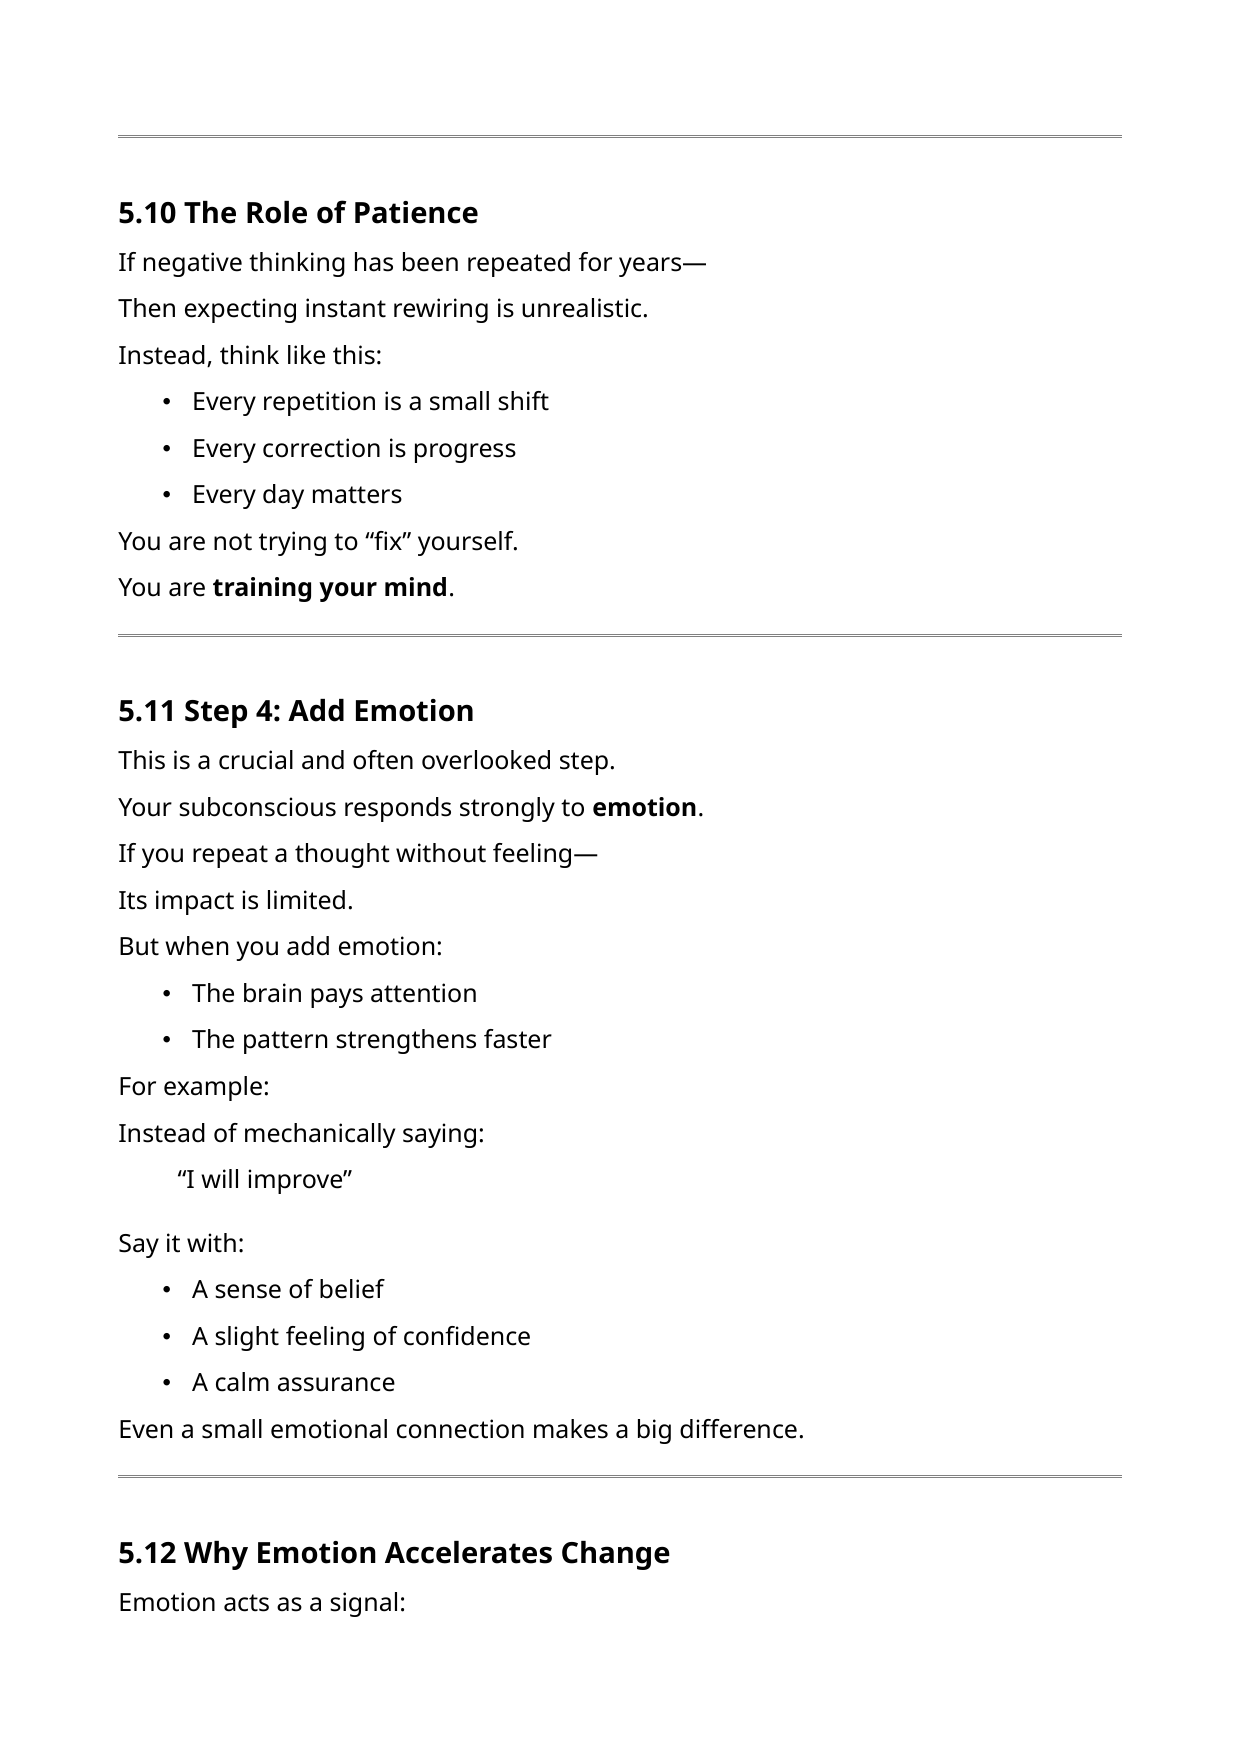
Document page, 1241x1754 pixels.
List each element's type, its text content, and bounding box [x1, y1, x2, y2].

list The pattern strengthens faster [162, 1022, 1122, 1056]
subtitle 5.11 Step 4: Add Emotion [118, 691, 1122, 730]
list A sense of belief [162, 1272, 1122, 1306]
text Then expecting instant rewiring is unrealistic. [118, 291, 1122, 325]
text This is a crucial and often overlooked step. [118, 743, 1122, 777]
list Every day matters [162, 477, 1122, 511]
text Instead of mechanically saying: [118, 1115, 1122, 1149]
list A slight feeling of confidence [162, 1318, 1122, 1352]
text Say it with: [118, 1225, 1122, 1259]
subtitle 5.10 The Role of Patience [118, 192, 1122, 232]
subtitle 5.12 Why Emotion Accelerates Change [118, 1532, 1122, 1572]
list A calm assurance [162, 1365, 1122, 1399]
text You are training your mind. [118, 570, 1122, 604]
text Instead, think like this: [118, 337, 1122, 371]
text You are not trying to “fix” yourself. [118, 523, 1122, 558]
text Even a small emotional connection makes a big difference. [118, 1412, 1122, 1446]
list The brain pays attention [162, 976, 1122, 1009]
text If negative thinking has been repeated for years— [118, 244, 1122, 278]
text “I will improve” [177, 1162, 1063, 1196]
text Emotion acts as a signal: [118, 1584, 1122, 1618]
text For example: [118, 1069, 1122, 1103]
text Your subconscious responds strongly to emotion. [118, 789, 1122, 823]
list Every correction is progress [162, 430, 1122, 464]
text Its impact is limited. [118, 882, 1122, 916]
text If you repeat a thought without feeling— [118, 836, 1122, 870]
text But when you add emotion: [118, 929, 1122, 963]
list Every repetition is a small shift [162, 384, 1122, 418]
